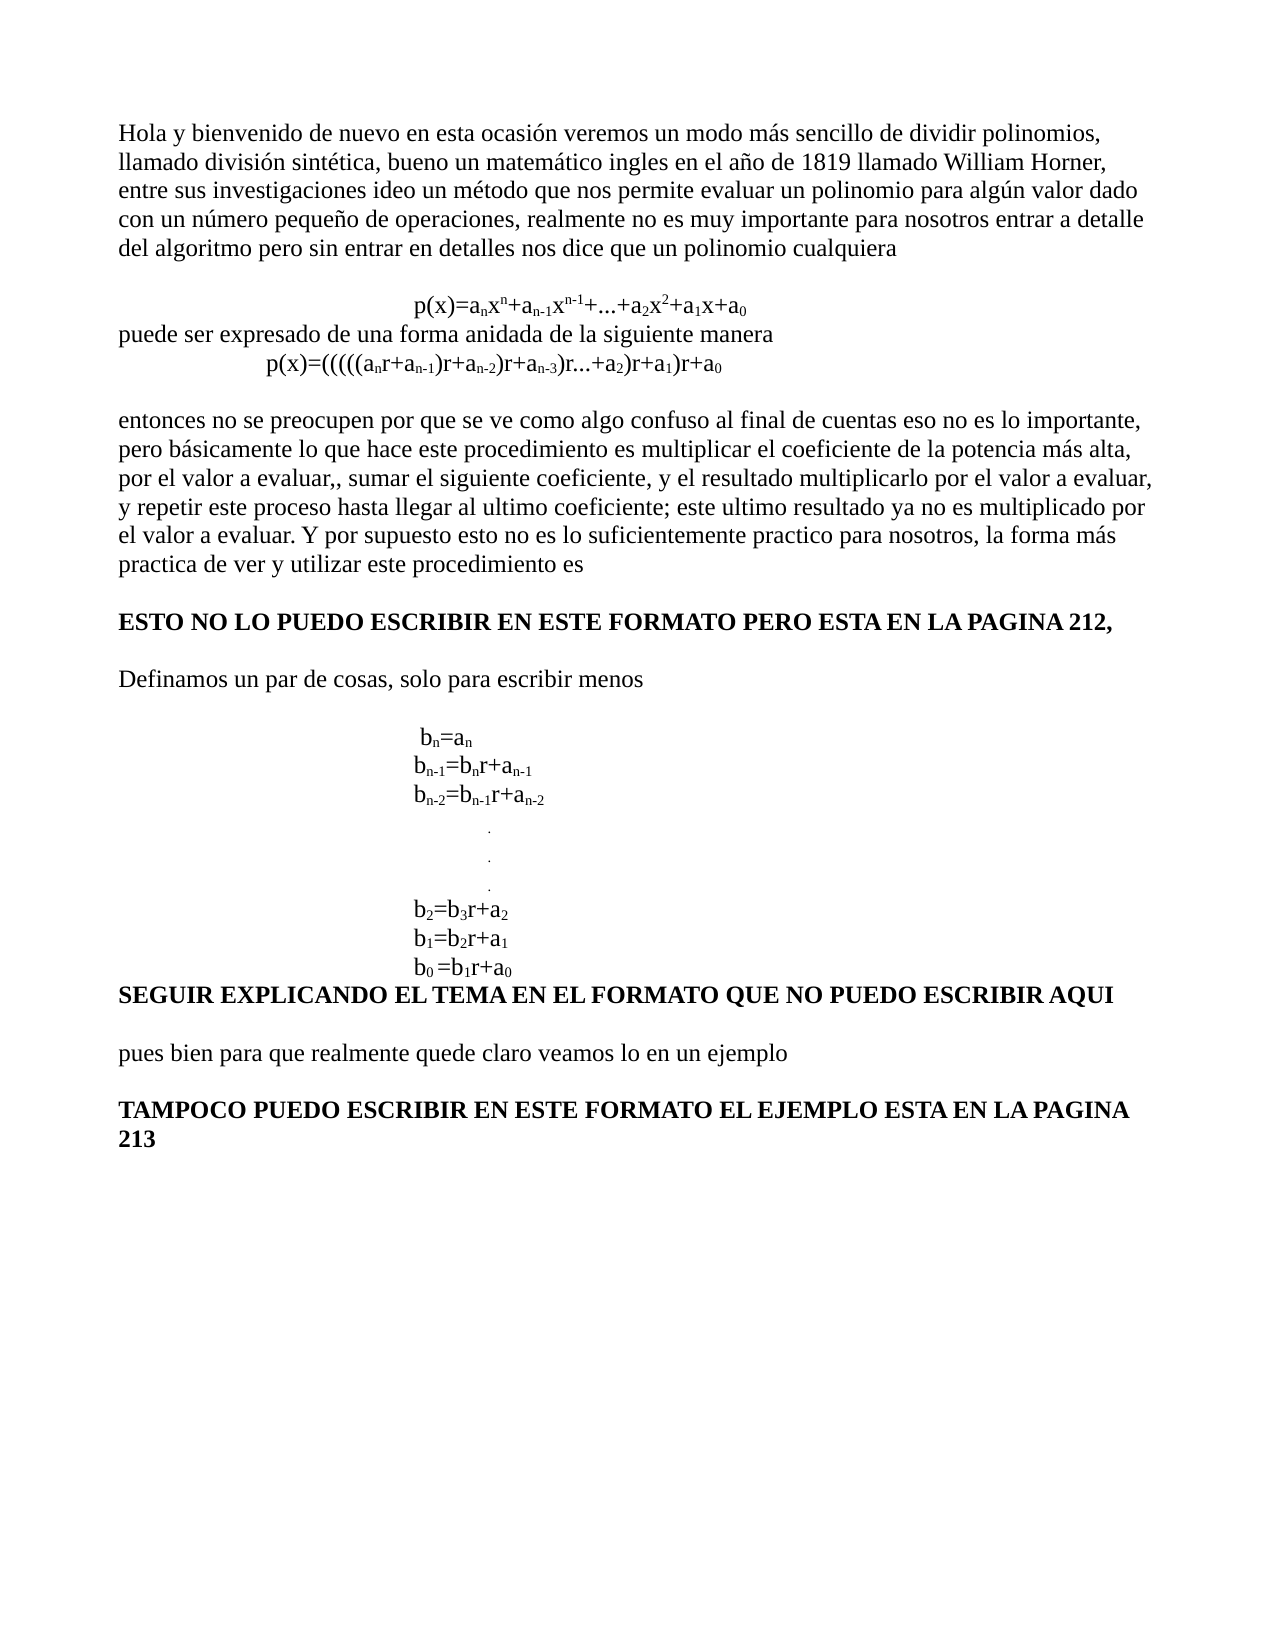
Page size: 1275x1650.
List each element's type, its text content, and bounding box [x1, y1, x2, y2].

text puede ser expresado de una forma anidada de la siguiente manera [118, 319, 1157, 348]
text . [118, 837, 1157, 866]
text TAMPOCO PUEDO ESCRIBIR EN ESTE FORMATO EL EJEMPLO ESTA EN LA PAGINA 213 [118, 1096, 1157, 1153]
text . [118, 866, 1157, 894]
text Hola y bienvenido de nuevo en esta ocasión veremos un modo más sencillo de dividir polinomios, llamado división sintética, bueno un matemático ingles en el año de 1819 llamado William Horner, entre sus investigaciones ideo un método que nos permite evaluar un polinomio para algún valor dado con un número pequeño de operaciones, realmente no es muy importante para nosotros entrar a detalle del algoritmo pero sin entrar en detalles nos dice que un polinomio cualquiera [118, 118, 1157, 262]
text bn-1=bnr+an-1 [118, 751, 1157, 779]
text pues bien para que realmente quede claro veamos lo en un ejemplo [118, 1038, 1157, 1067]
text p(x)=anxn+an-1xn-1+...+a2x2+a1x+a0 [118, 291, 1157, 319]
text Definamos un par de cosas, solo para escribir menos [118, 664, 1157, 693]
text b0 =b1r+a0 [118, 952, 1157, 981]
text entonces no se preocupen por que se ve como algo confuso al final de cuentas eso no es lo importante, pero básicamente lo que hace este procedimiento es multiplicar el coeficiente de la potencia más alta, por el valor a evaluar,, sumar el siguiente coeficiente, y el resultado multiplicarlo por el valor a evaluar, y repetir este proceso hasta llegar al ultimo coeficiente; este ultimo resultado ya no es multiplicado por el valor a evaluar. Y por supuesto esto no es lo suficientemente practico para nosotros, la forma más practica de ver y utilizar este procedimiento es [118, 406, 1157, 578]
text b1=b2r+a1 [118, 923, 1157, 952]
text ESTO NO LO PUEDO ESCRIBIR EN ESTE FORMATO PERO ESTA EN LA PAGINA 212, [118, 607, 1157, 636]
text p(x)=(((((anr+an-1)r+an-2)r+an-3)r...+a2)r+a1)r+a0 [118, 348, 1157, 377]
text bn=an [118, 722, 1157, 751]
text . [118, 808, 1157, 837]
text b2=b3r+a2 [118, 894, 1157, 923]
text SEGUIR EXPLICANDO EL TEMA EN EL FORMATO QUE NO PUEDO ESCRIBIR AQUI [118, 981, 1157, 1009]
text bn-2=bn-1r+an-2 [118, 779, 1157, 808]
